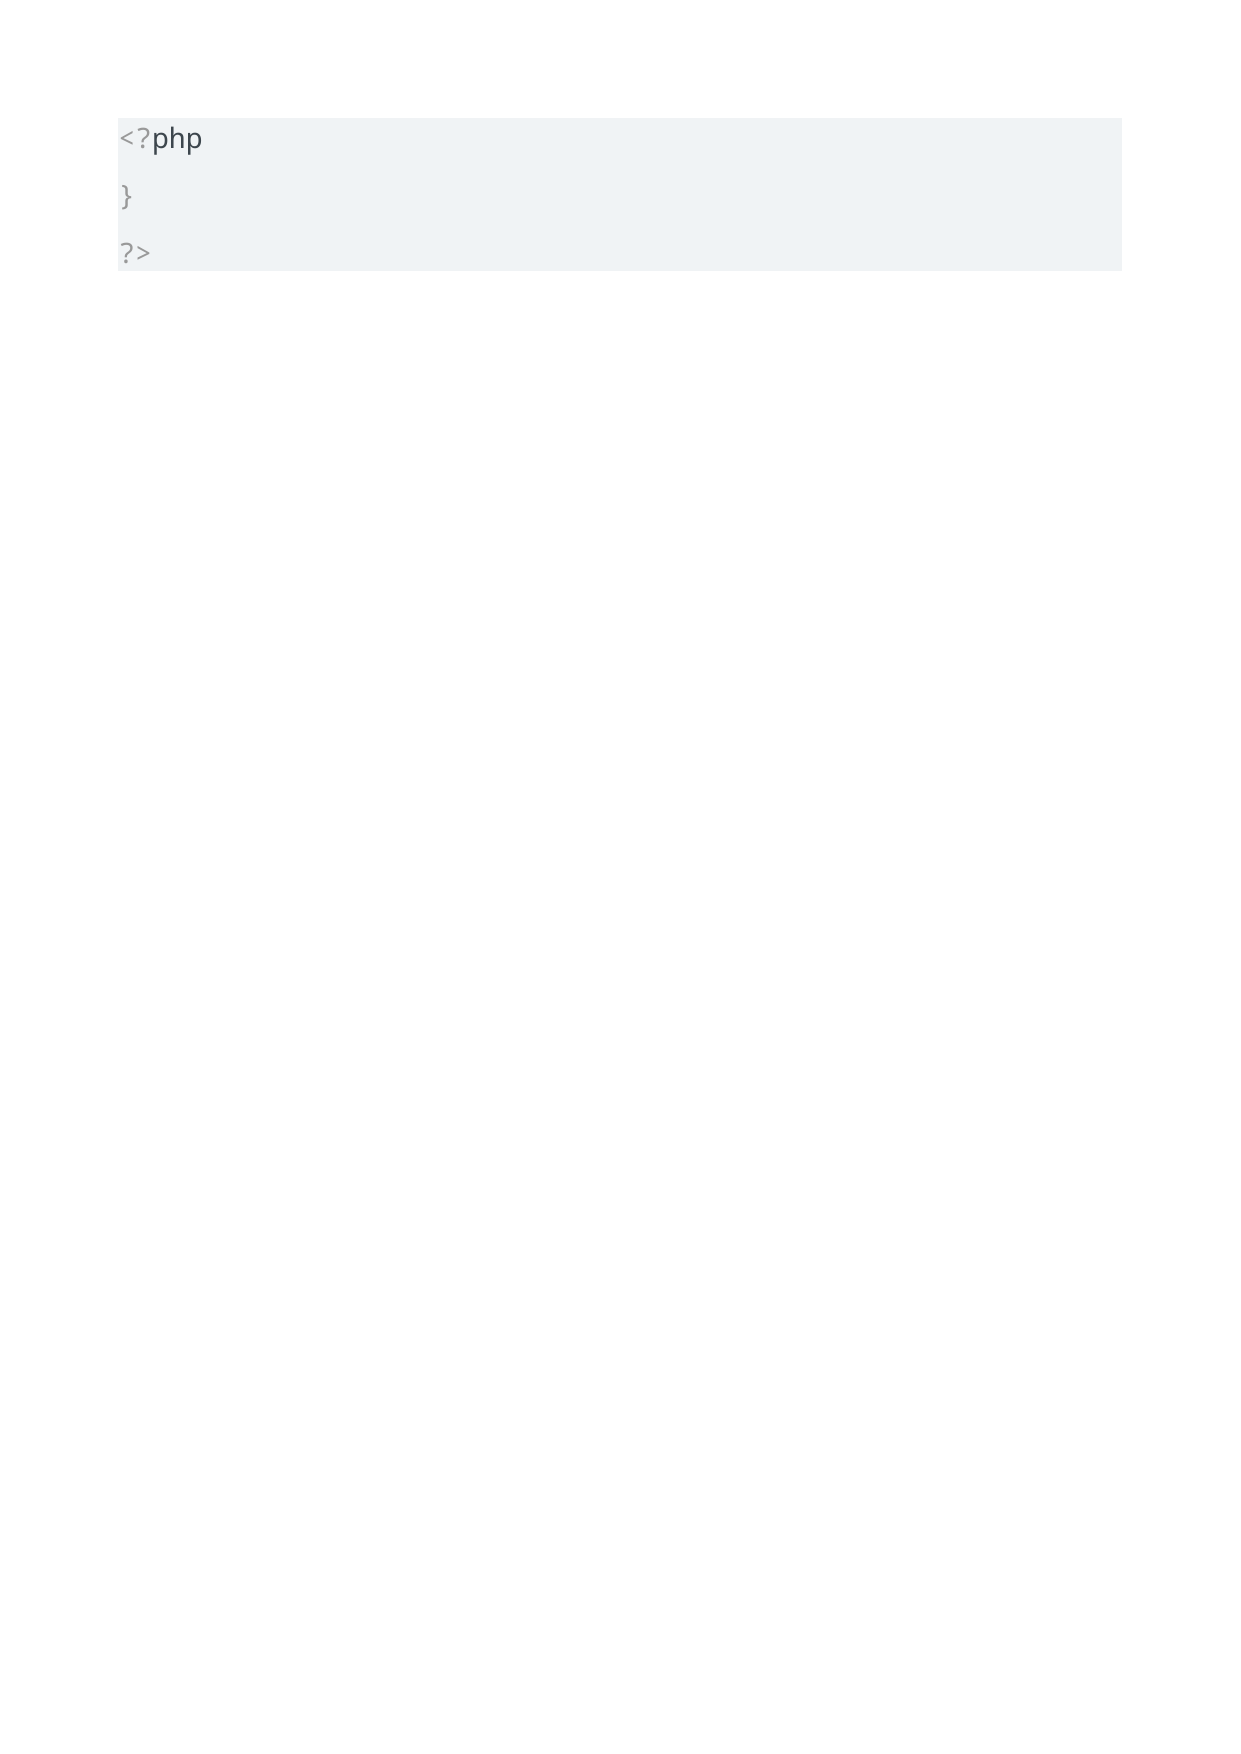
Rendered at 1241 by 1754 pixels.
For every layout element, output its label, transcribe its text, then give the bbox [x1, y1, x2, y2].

text ?> [118, 233, 1122, 271]
text } [118, 176, 1122, 214]
text <?php [118, 118, 1122, 156]
